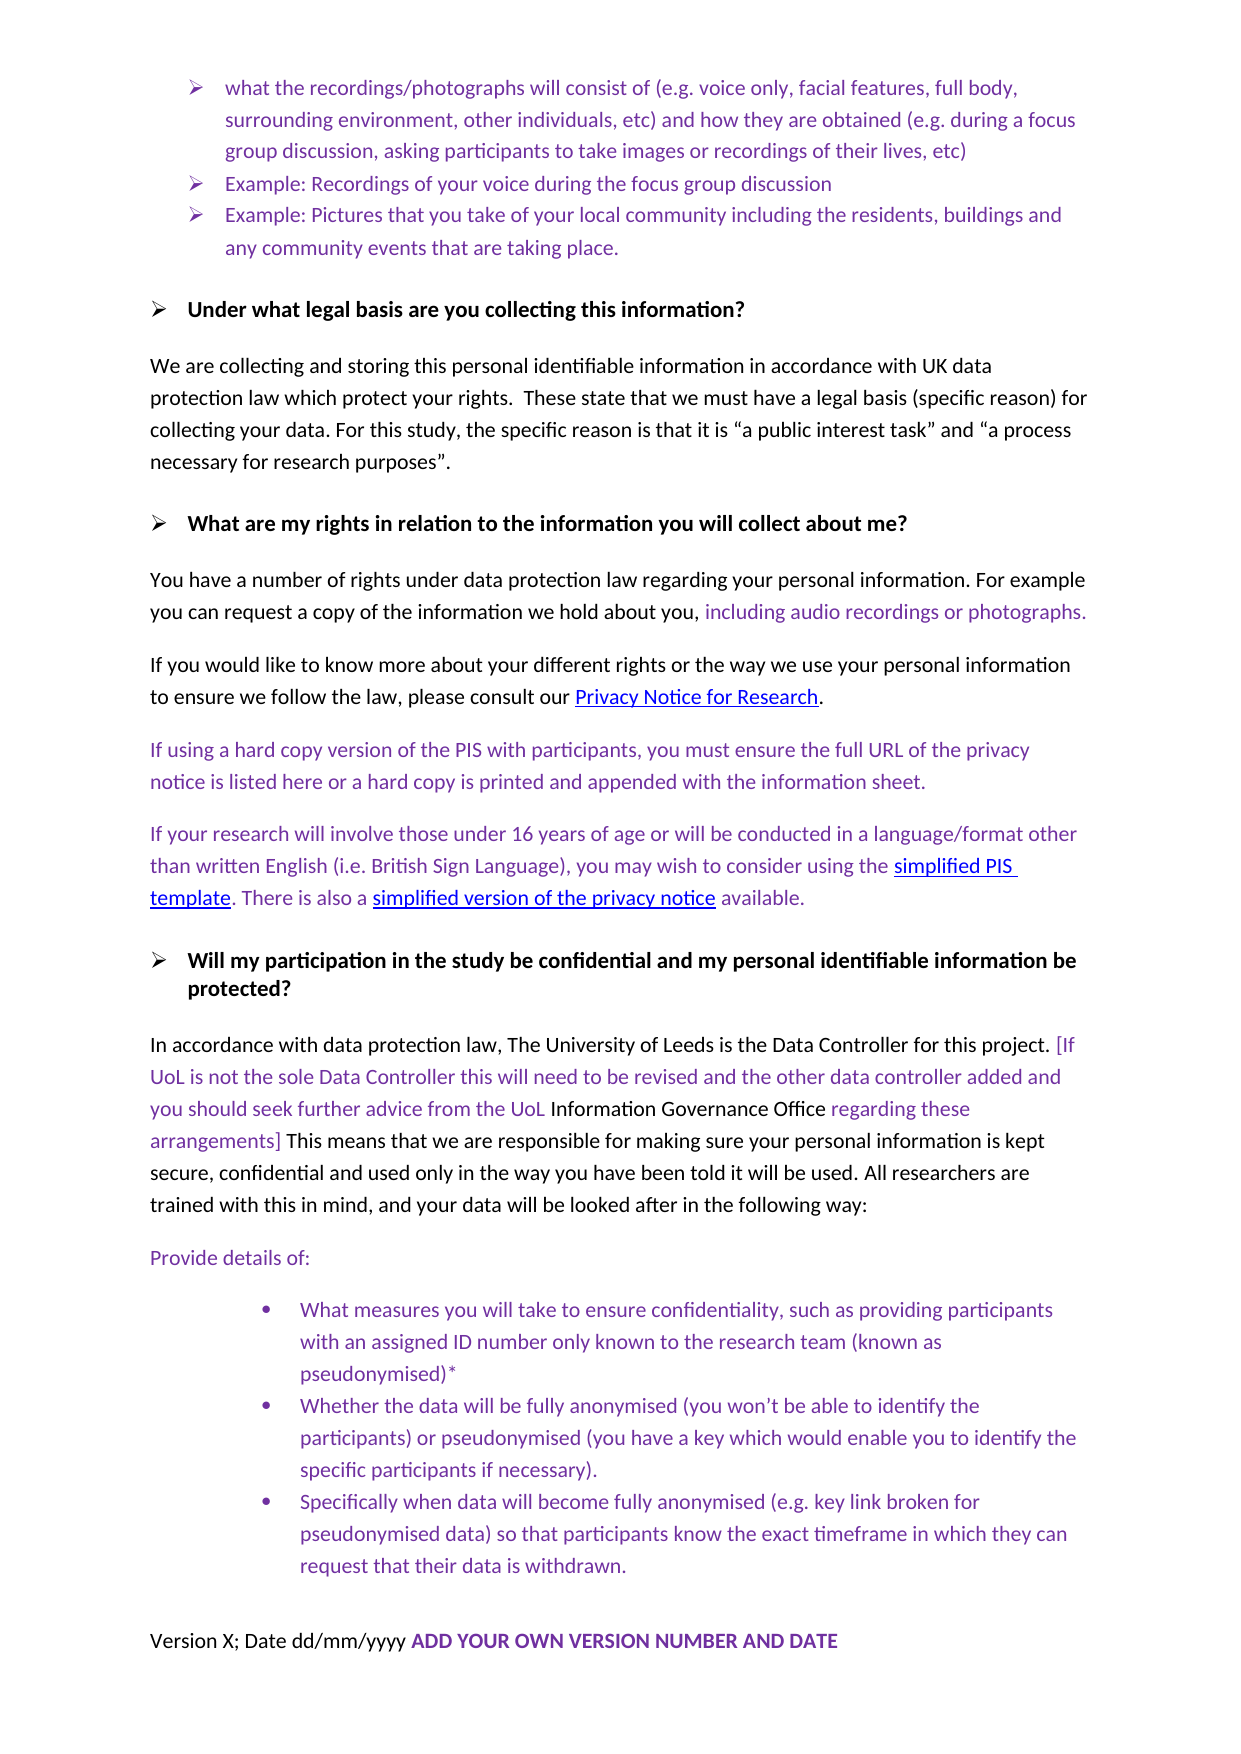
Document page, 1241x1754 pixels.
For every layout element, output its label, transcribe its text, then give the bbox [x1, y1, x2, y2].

list Under what legal basis are you collecting this information? [150, 295, 1090, 323]
list Will my participation in the study be confidential and my personal identifiable information be protected? [150, 946, 1090, 1002]
list What are my rights in relation to the information you will collect about me? [150, 509, 1090, 537]
text If you would like to know more about your different rights or the way we use your personal information to ensure we follow the law, please consult our Privacy Notice for Research. [150, 651, 1090, 710]
list Example: Recordings of your voice during the focus group discussion [187, 170, 1090, 196]
text In accordance with data protection law, The University of Leeds is the Data Controller for this project. [If UoL is not the sole Data Controller this will need to be revised and the other data controller added and you should seek further advice from the UoL Information Governance Office regarding these arrangements] This means that we are responsible for making sure your personal information is kept secure, confidential and used only in the way you have been told it will be used. All researchers are trained with this in mind, and your data will be looked after in the following way: [150, 1031, 1090, 1217]
text You have a number of rights under data protection law regarding your personal information. For example you can request a copy of the information we hold about you, including audio recordings or photographs. [150, 566, 1090, 625]
list Whether the data will be fully anonymised (you won’t be able to identify the participants) or pseudonymised (you have a key which would enable you to identify the specific participants if necessary). [262, 1392, 1090, 1483]
list what the recordings/photographs will consist of (e.g. voice only, facial features, full body, surrounding environment, other individuals, etc) and how they are obtained (e.g. during a focus group discussion, asking participants to take images or recordings of their lives, etc) [187, 74, 1090, 164]
text Provide details of: [150, 1244, 1090, 1270]
list Specifically when data will become fully anonymised (e.g. key link broken for pseudonymised data) so that participants know the exact timeframe in which they can request that their data is withdrawn. [262, 1488, 1090, 1579]
list What measures you will take to ensure confidentiality, such as providing participants with an assigned ID number only known to the research team (known as pseudonymised)* [262, 1296, 1090, 1387]
list Example: Pictures that you take of your local community including the residents, buildings and any community events that are taking place. [187, 202, 1090, 260]
text If using a hard copy version of the PIS with participants, you must ensure the full URL of the privacy notice is listed here or a hard copy is printed and appended with the information sheet. [150, 736, 1090, 794]
text If your research will involve those under 16 years of age or will be conducted in a language/format other than written English (i.e. British Sign Language), you may wish to consider using the simplified PIS template. There is also a simplified version of the privacy notice available. [150, 821, 1090, 911]
text We are collecting and storing this personal identifiable information in accordance with UK data protection law which protect your rights. These state that we must have a legal basis (specific reason) for collecting your data. For this study, the specific reason is that it is “a public interest task” and “a process necessary for research purposes”. [150, 352, 1090, 474]
